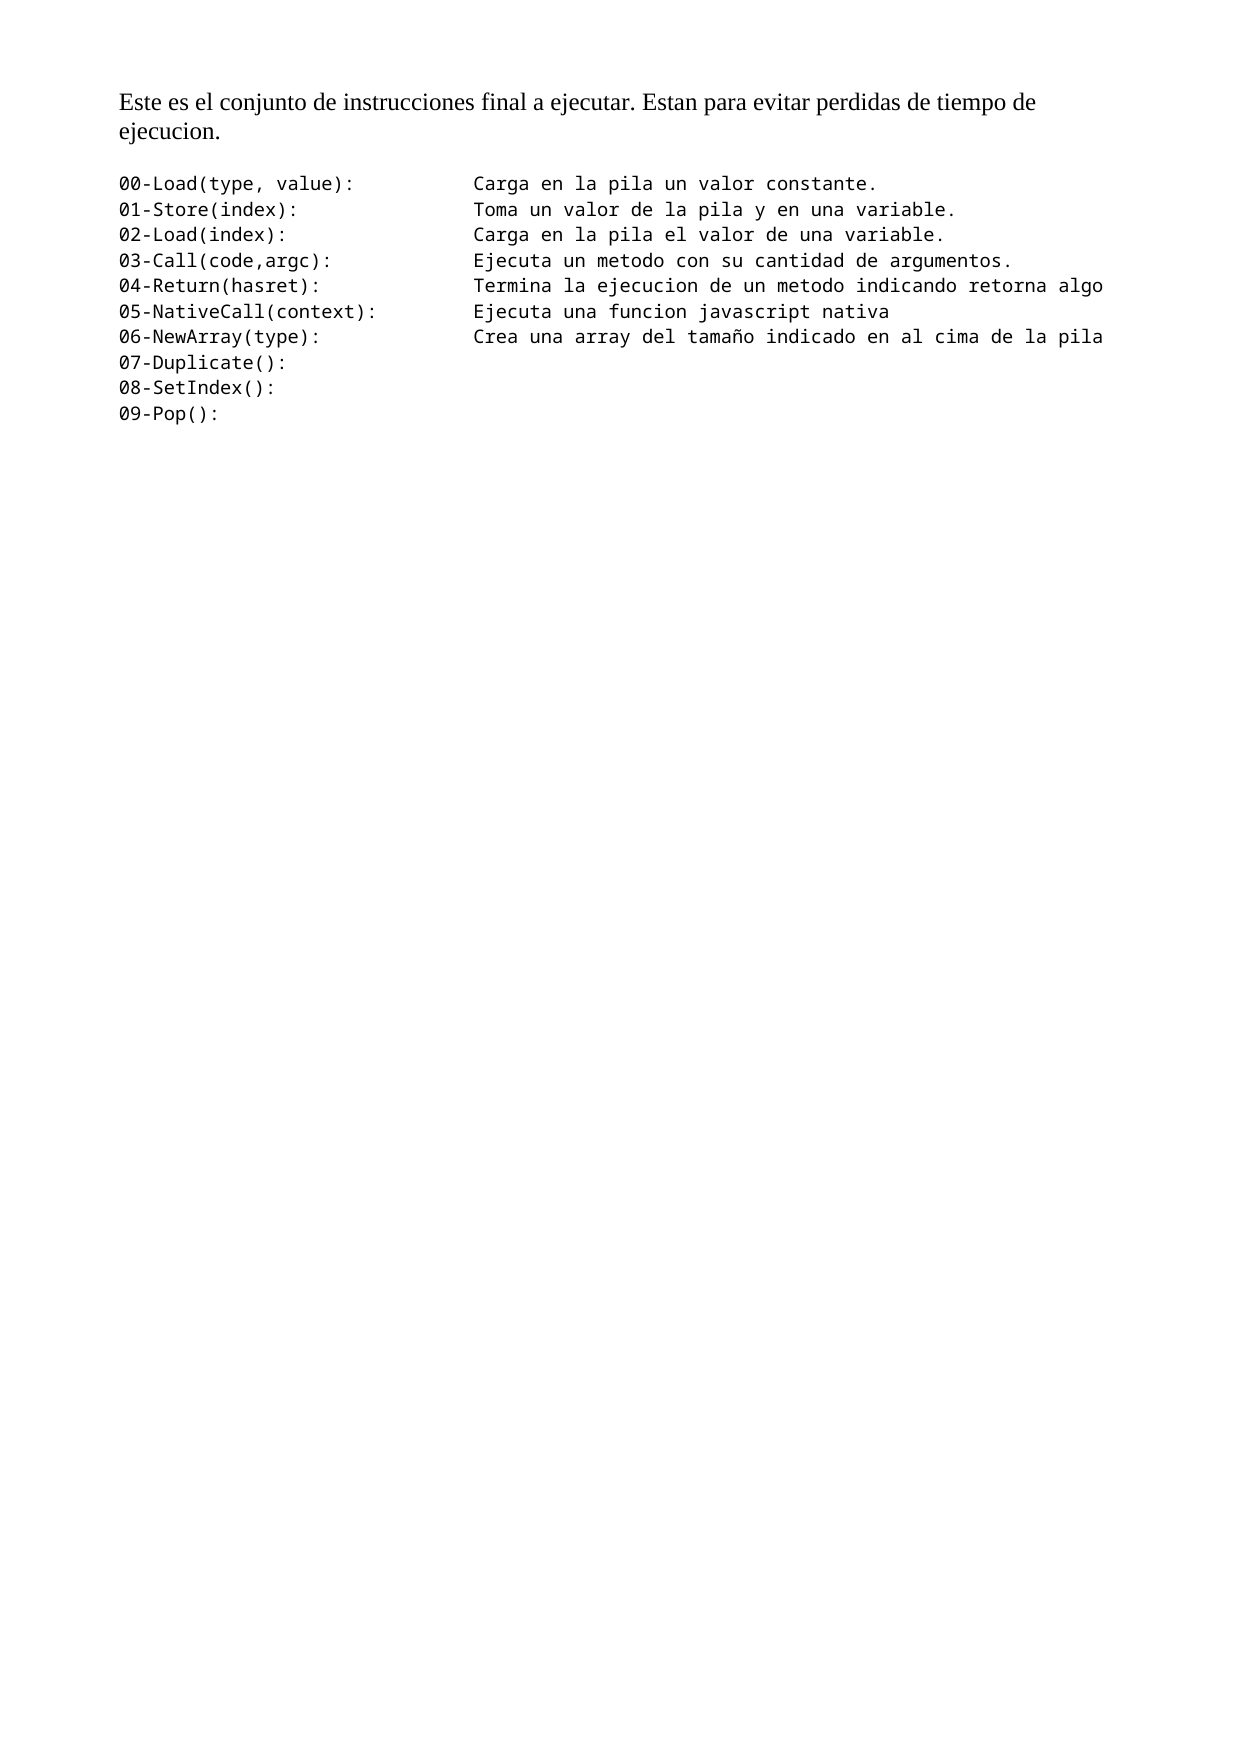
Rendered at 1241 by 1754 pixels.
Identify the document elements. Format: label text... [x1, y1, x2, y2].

text 05-NativeCall(context): Ejecuta una funcion javascript nativa [119, 298, 1121, 324]
text 06-NewArray(type): Crea una array del tamaño indicado en al cima de la pila [119, 324, 1121, 349]
text 02-Load(index): Carga en la pila el valor de una variable. [119, 222, 1121, 247]
text 07-Duplicate(): [119, 349, 1121, 375]
text 00-Load(type, value): Carga en la pila un valor constante. [119, 171, 1121, 196]
text 09-Pop(): [119, 400, 1121, 426]
text 08-SetIndex(): [119, 375, 1121, 400]
text 01-Store(index): Toma un valor de la pila y en una variable. [119, 196, 1121, 222]
text Este es el conjunto de instrucciones final a ejecutar. Estan para evitar perdidas de tiempo de ejecucion. [119, 87, 1121, 145]
text 03-Call(code,argc): Ejecuta un metodo con su cantidad de argumentos. [119, 247, 1121, 273]
text 04-Return(hasret): Termina la ejecucion de un metodo indicando retorna algo [119, 273, 1121, 298]
